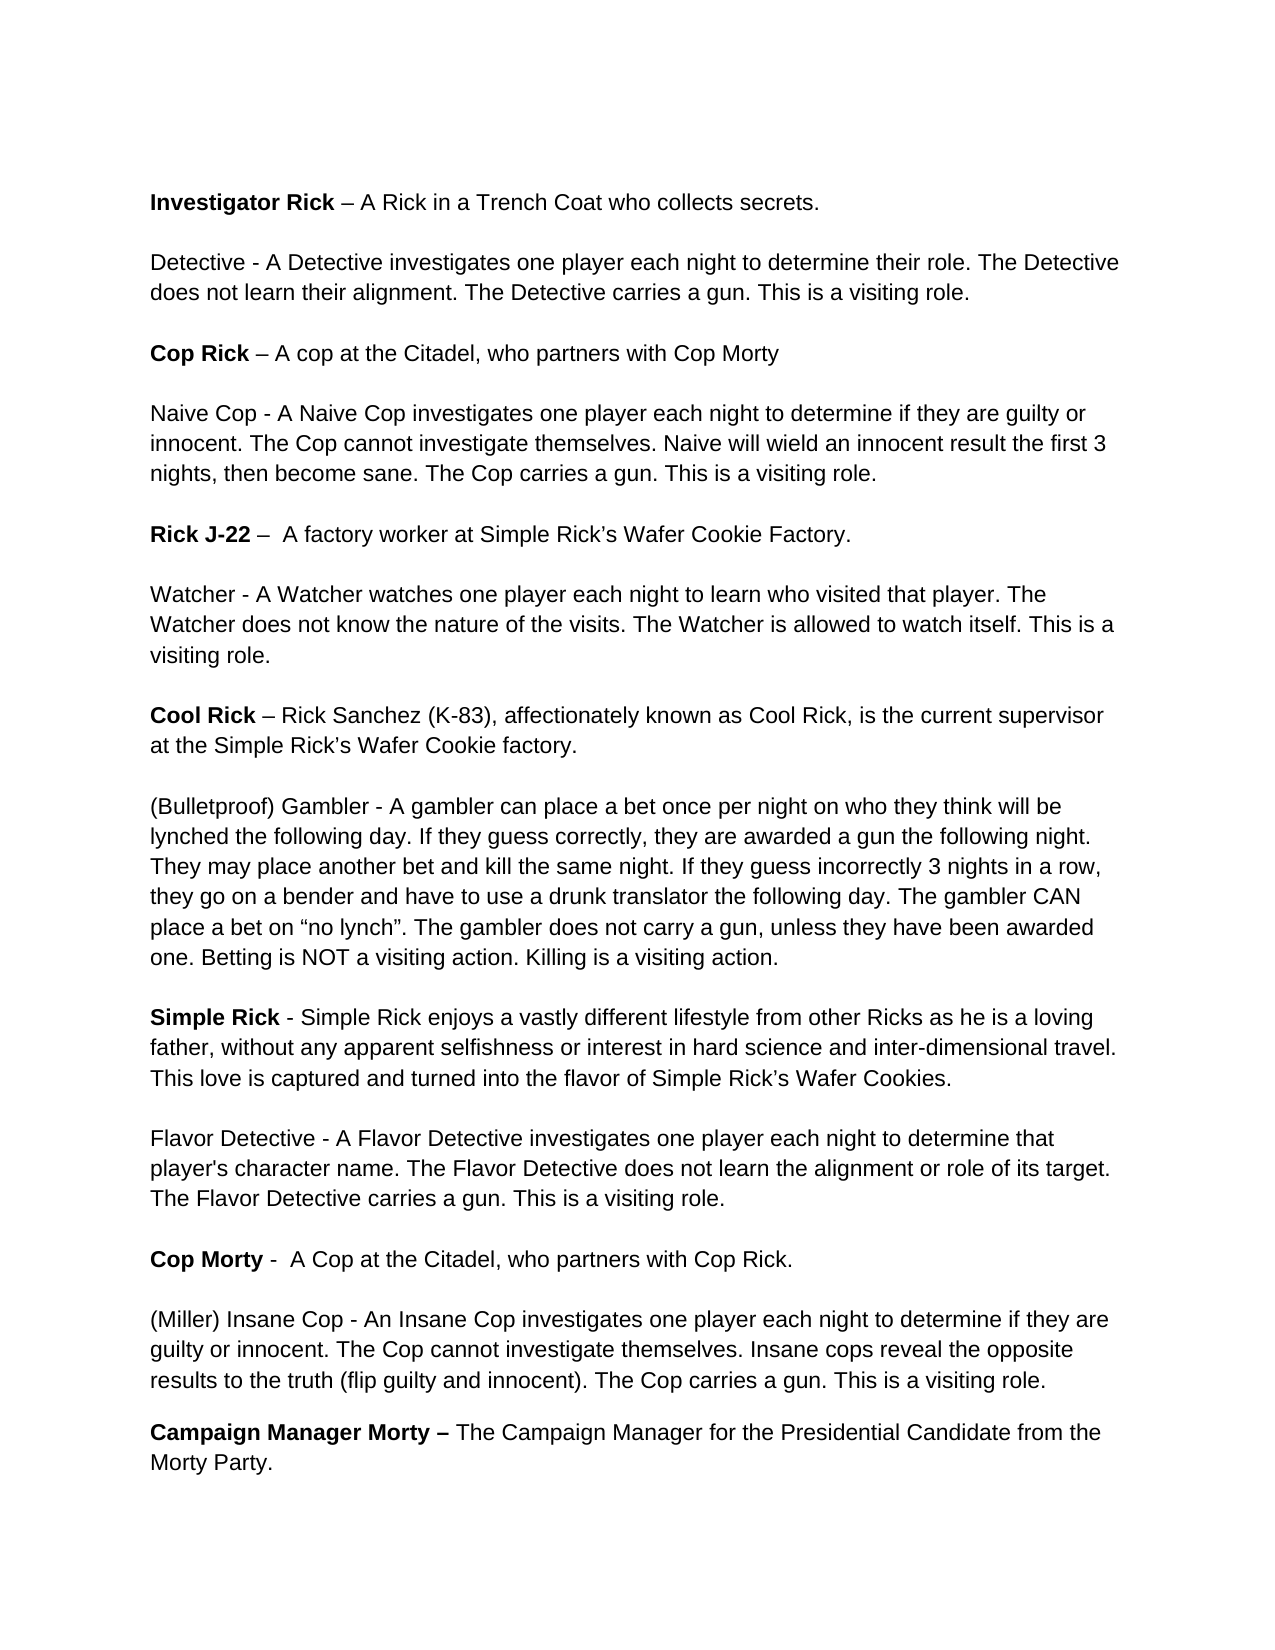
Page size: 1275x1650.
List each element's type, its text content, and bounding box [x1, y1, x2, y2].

text Investigator Rick – A Rick in a Trench Coat who collects secrets. [150, 188, 1125, 215]
text (Miller) Insane Cop - An Insane Cop investigates one player each night to determine if they are guilty or innocent. The Cop cannot investigate themselves. Insane cops reveal the opposite results to the truth (flip guilty and innocent). The Cop carries a gun. This is a visiting role. [150, 1306, 1125, 1393]
text Cop Morty - A Cop at the Citadel, who partners with Cop Rick. [150, 1246, 1125, 1272]
text Cop Rick – A cop at the Citadel, who partners with Cop Morty [150, 339, 1125, 366]
text Detective - A Detective investigates one player each night to determine their role. The Detective does not learn their alignment. The Detective carries a gun. This is a visiting role. [150, 249, 1125, 306]
text Rick J-22 – A factory worker at Simple Rick’s Wafer Cookie Factory. [150, 521, 1125, 547]
text Watcher - A Watcher watches one player each night to learn who visited that player. The Watcher does not know the nature of the visits. The Watcher is allowed to watch itself. This is a visiting role. [150, 581, 1125, 668]
text Cool Rick – Rick Sanchez (K-83), affectionately known as Cool Rick, is the current supervisor at the Simple Rick’s Wafer Cookie factory. [150, 702, 1125, 759]
text Campaign Manager Morty – The Campaign Manager for the Presidential Candidate from the Morty Party. [150, 1419, 1125, 1475]
text Naive Cop - A Naive Cop investigates one player each night to determine if they are guilty or innocent. The Cop cannot investigate themselves. Naive will wield an innocent result the first 3 nights, then become sane. The Cop carries a gun. This is a visiting role. [150, 400, 1125, 487]
text Flavor Detective - A Flavor Detective investigates one player each night to determine that player's character name. The Flavor Detective does not learn the alignment or role of its target. The Flavor Detective carries a gun. This is a visiting role. [150, 1125, 1125, 1212]
text Simple Rick - Simple Rick enjoys a vastly different lifestyle from other Ricks as he is a loving father, without any apparent selfishness or interest in hard science and inter-dimensional travel. This love is captured and turned into the flavor of Simple Rick’s Wafer Cookies. [150, 1004, 1125, 1091]
text (Bulletproof) Gambler - A gambler can place a bet once per night on who they think will be lynched the following day. If they guess correctly, they are awarded a gun the following night. They may place another bet and kill the same night. If they guess incorrectly 3 nights in a row, they go on a bender and have to use a drunk translator the following day. The gambler CAN place a bet on “no lynch”. The gambler does not carry a gun, unless they have been awarded one. Betting is NOT a visiting action. Killing is a visiting action. [150, 793, 1125, 970]
